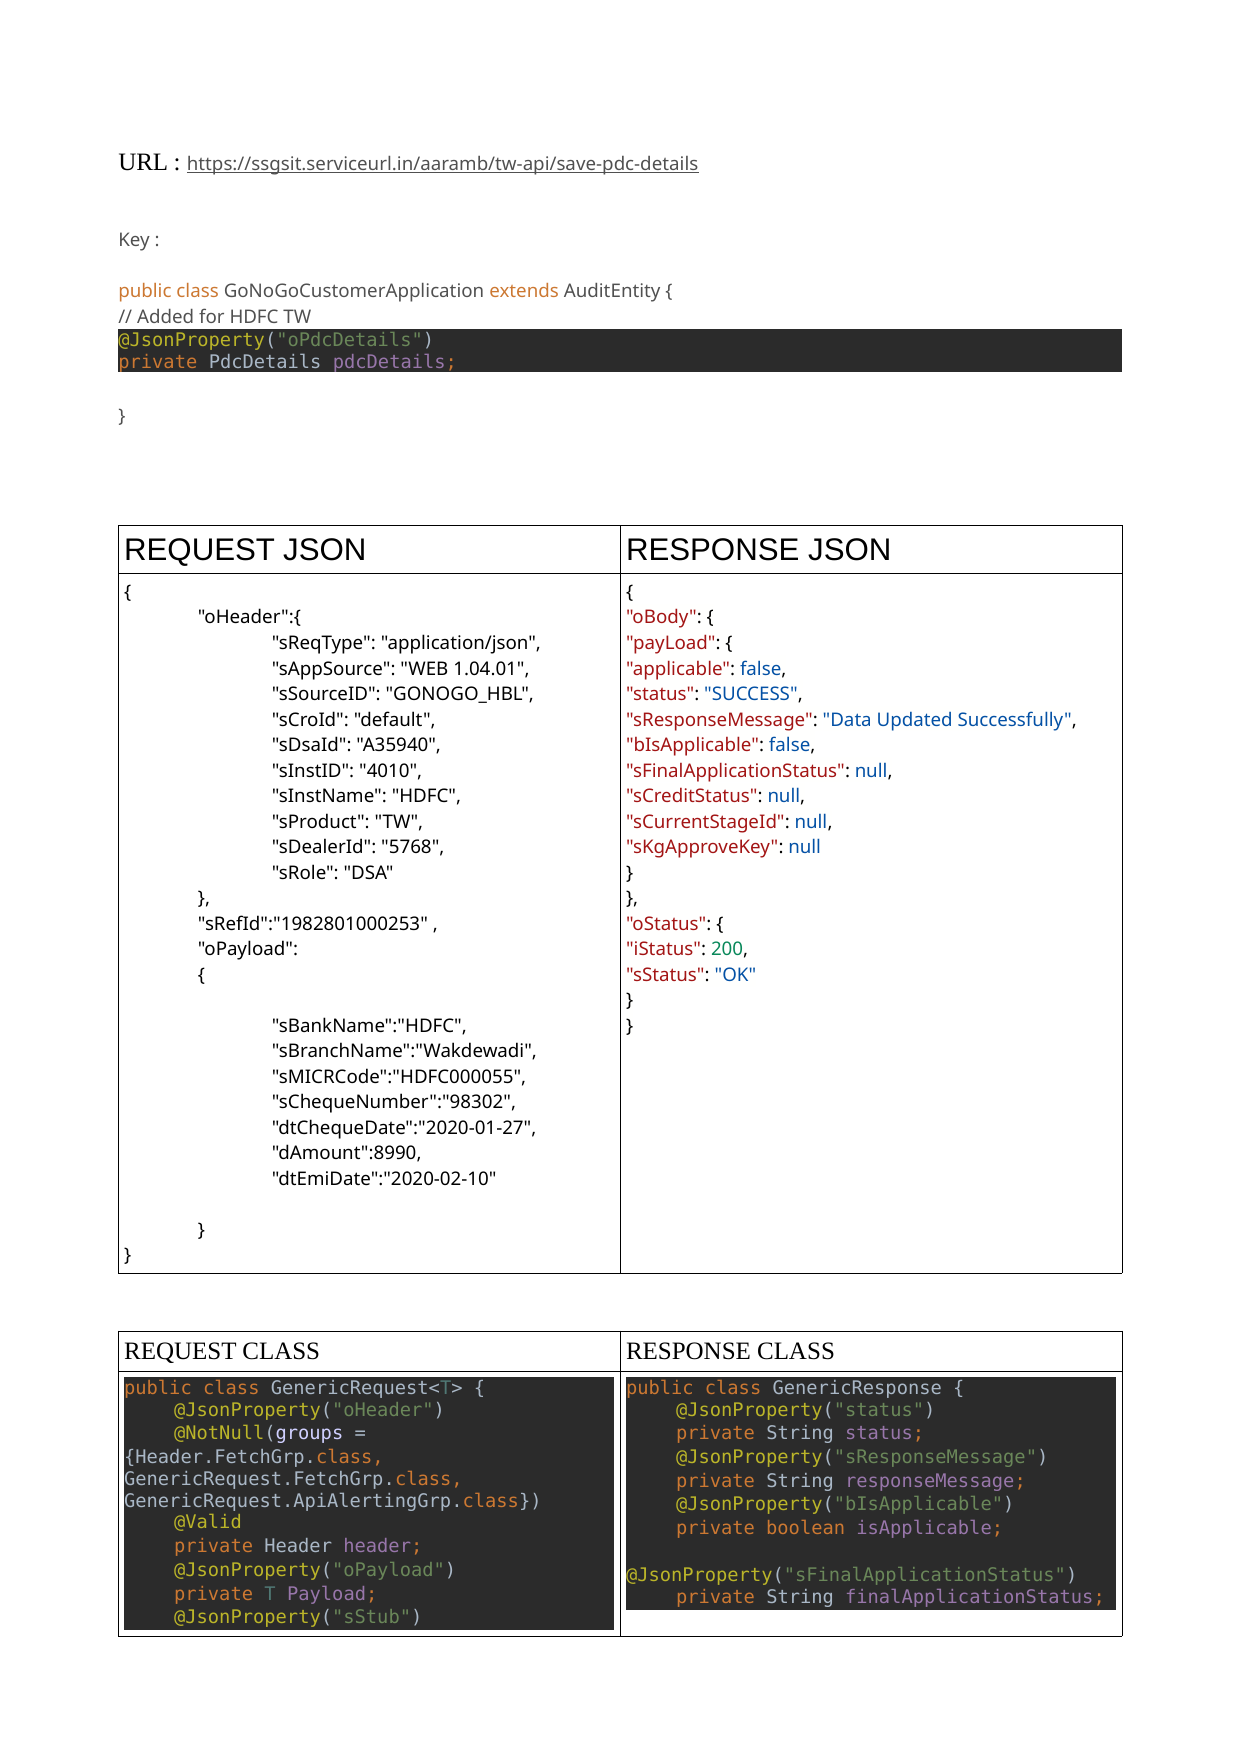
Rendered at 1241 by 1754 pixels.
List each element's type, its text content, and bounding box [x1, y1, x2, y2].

table_header RESPONSE JSON [621, 526, 1122, 572]
table_cell { "oHeader":{ "sReqType": "application/json", "sAppSource": "WEB 1.04.01", "sSourceID": "GONOGO_HBL", "sCroId": "default", "sDsaId": "A35940", "sInstID": "4010", "sInstName": "HDFC", "sProduct": "TW", "sDealerId": "5768", "sRole": "DSA" }, "sRefId":"1982801000253" , "oPayload": { "sBankName":"HDFC", "sBranchName":"Wakdewadi", "sMICRCode":"HDFC000055", "sChequeNumber":"98302", "dtChequeDate":"2020-01-27", "dAmount":8990, "dtEmiDate":"2020-02-10" } } [119, 574, 620, 1273]
table_header RESPONSE CLASS [621, 1332, 1122, 1371]
text Key : [118, 227, 1122, 252]
table_header REQUEST JSON [119, 526, 620, 572]
text URL : https://ssgsit.serviceurl.in/aaramb/tw-api/save-pdc-details [118, 147, 1122, 176]
text } [118, 402, 1122, 427]
table_cell public class GenericRequest<T> { @JsonProperty("oHeader") @NotNull(groups = {Header.FetchGrp.class, GenericRequest.FetchGrp.class, GenericRequest.ApiAlertingGrp.class}) @Valid private Header header; @JsonProperty("oPayload") private T Payload; @JsonProperty("sStub") [119, 1372, 620, 1636]
text public class GoNoGoCustomerApplication extends AuditEntity { [118, 278, 1122, 303]
table_cell { "oBody": { "payLoad": { "applicable": false, "status": "SUCCESS", "sResponseMessage": "Data Updated Successfully", "bIsApplicable": false, "sFinalApplicationStatus": null, "sCreditStatus": null, "sCurrentStageId": null, "sKgApproveKey": null } }, "oStatus": { "iStatus": 200, "sStatus": "OK" } } [621, 574, 1122, 1273]
text private PdcDetails pdcDetails; [118, 351, 1122, 372]
table_cell public class GenericResponse { @JsonProperty("status") private String status; @JsonProperty("sResponseMessage") private String responseMessage; @JsonProperty("bIsApplicable") private boolean isApplicable; @JsonProperty("sFinalApplicationStatus") private String finalApplicationStatus; [621, 1372, 1122, 1636]
text // Added for HDFC TW [118, 303, 1122, 329]
table_header REQUEST CLASS [119, 1332, 620, 1371]
text @JsonProperty("oPdcDetails") [118, 329, 1122, 351]
